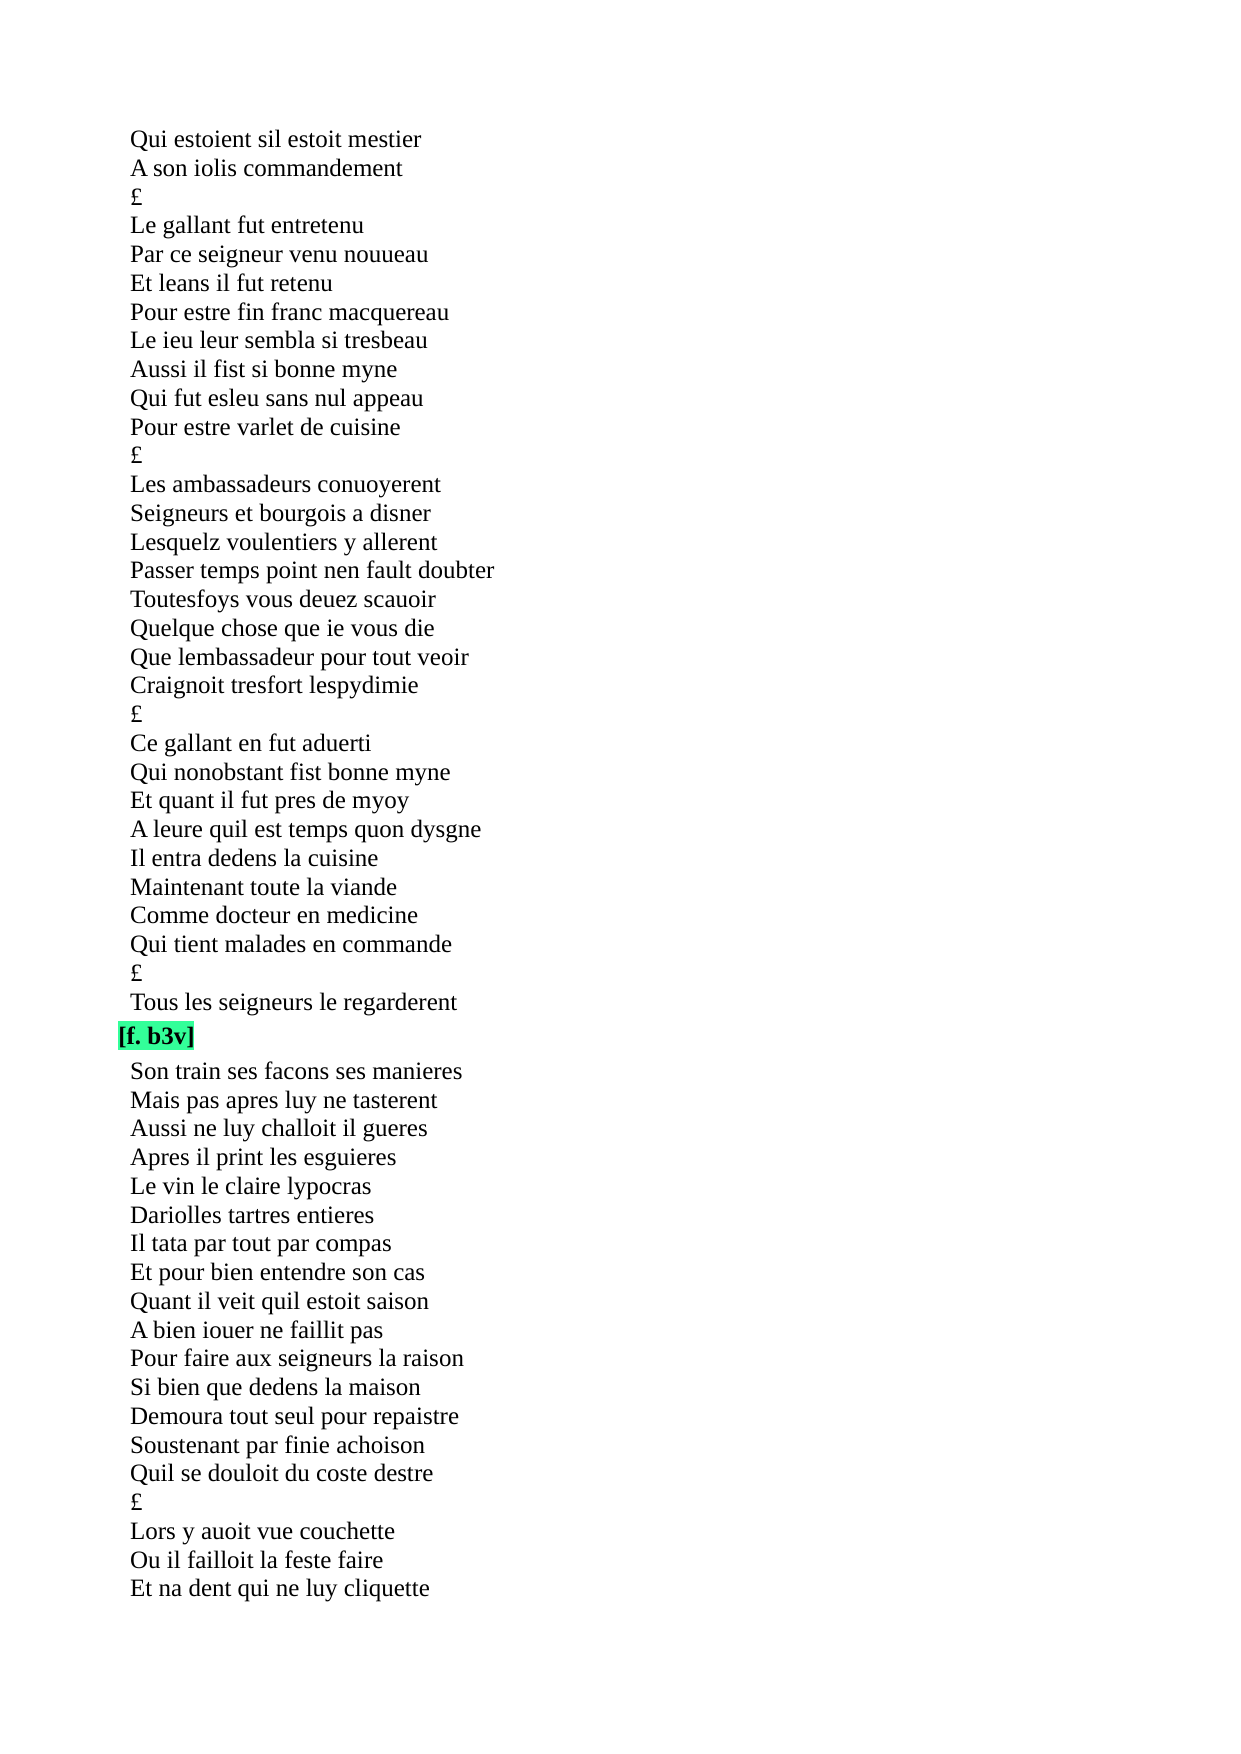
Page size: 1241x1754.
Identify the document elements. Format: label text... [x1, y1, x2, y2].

text Qui tient malades en commande [118, 929, 1122, 958]
text Qui estoient sil estoit mestier [118, 118, 1122, 153]
text £ [118, 440, 1122, 469]
text Que lembassadeur pour tout veoir [118, 642, 1122, 670]
text Il entra dedens la cuisine [118, 843, 1122, 872]
text Craignoit tresfort lespydimie [118, 670, 1122, 699]
text Le vin le claire lypocras [118, 1171, 1122, 1200]
text £ [118, 958, 1122, 987]
text Quelque chose que ie vous die [118, 613, 1122, 642]
text £ [118, 182, 1122, 210]
text Si bien que dedens la maison [118, 1372, 1122, 1401]
text Demoura tout seul pour repaistre [118, 1401, 1122, 1430]
text Pour faire aux seigneurs la raison [118, 1343, 1122, 1372]
text Il tata par tout par compas [118, 1228, 1122, 1257]
text Lesquelz voulentiers y allerent [118, 527, 1122, 555]
text Pour estre varlet de cuisine [118, 412, 1122, 440]
text [f. b3v] [194, 1021, 1122, 1050]
text Seigneurs et bourgois a disner [118, 498, 1122, 527]
text Ou il failloit la feste faire [118, 1545, 1122, 1573]
text Et pour bien entendre son cas [118, 1257, 1122, 1286]
text Pour estre fin franc macquereau [118, 297, 1122, 325]
text A leure quil est temps quon dysgne [118, 814, 1122, 843]
text Et na dent qui ne luy cliquette [118, 1573, 1122, 1608]
text Le ieu leur sembla si tresbeau [118, 325, 1122, 354]
text Dariolles tartres entieres [118, 1200, 1122, 1228]
text Et quant il fut pres de myoy [118, 785, 1122, 814]
text Toutesfoys vous deuez scauoir [118, 584, 1122, 613]
text Le gallant fut entretenu [118, 210, 1122, 239]
text Quant il veit quil estoit saison [118, 1286, 1122, 1315]
text Qui fut esleu sans nul appeau [118, 383, 1122, 412]
text A son iolis commandement [118, 153, 1122, 182]
text Aussi ne luy challoit il gueres [118, 1113, 1122, 1142]
text Comme docteur en medicine [118, 900, 1122, 929]
text Maintenant toute la viande [118, 872, 1122, 900]
text Lors y auoit vue couchette [118, 1516, 1122, 1545]
text Et leans il fut retenu [118, 268, 1122, 297]
text Soustenant par finie achoison [118, 1430, 1122, 1458]
text Son train ses facons ses manieres [118, 1050, 1122, 1085]
text Mais pas apres luy ne tasterent [118, 1085, 1122, 1113]
text Apres il print les esguieres [118, 1142, 1122, 1171]
text Tous les seigneurs le regarderent [118, 987, 1122, 1021]
text £ [118, 699, 1122, 728]
text A bien iouer ne faillit pas [118, 1315, 1122, 1343]
text Ce gallant en fut aduerti [118, 728, 1122, 757]
text Passer temps point nen fault doubter [118, 555, 1122, 584]
text Quil se douloit du coste destre [118, 1458, 1122, 1487]
text Qui nonobstant fist bonne myne [118, 757, 1122, 785]
text Aussi il fist si bonne myne [118, 354, 1122, 383]
text £ [118, 1487, 1122, 1516]
text Par ce seigneur venu nouueau [118, 239, 1122, 268]
text Les ambassadeurs conuoyerent [118, 469, 1122, 498]
